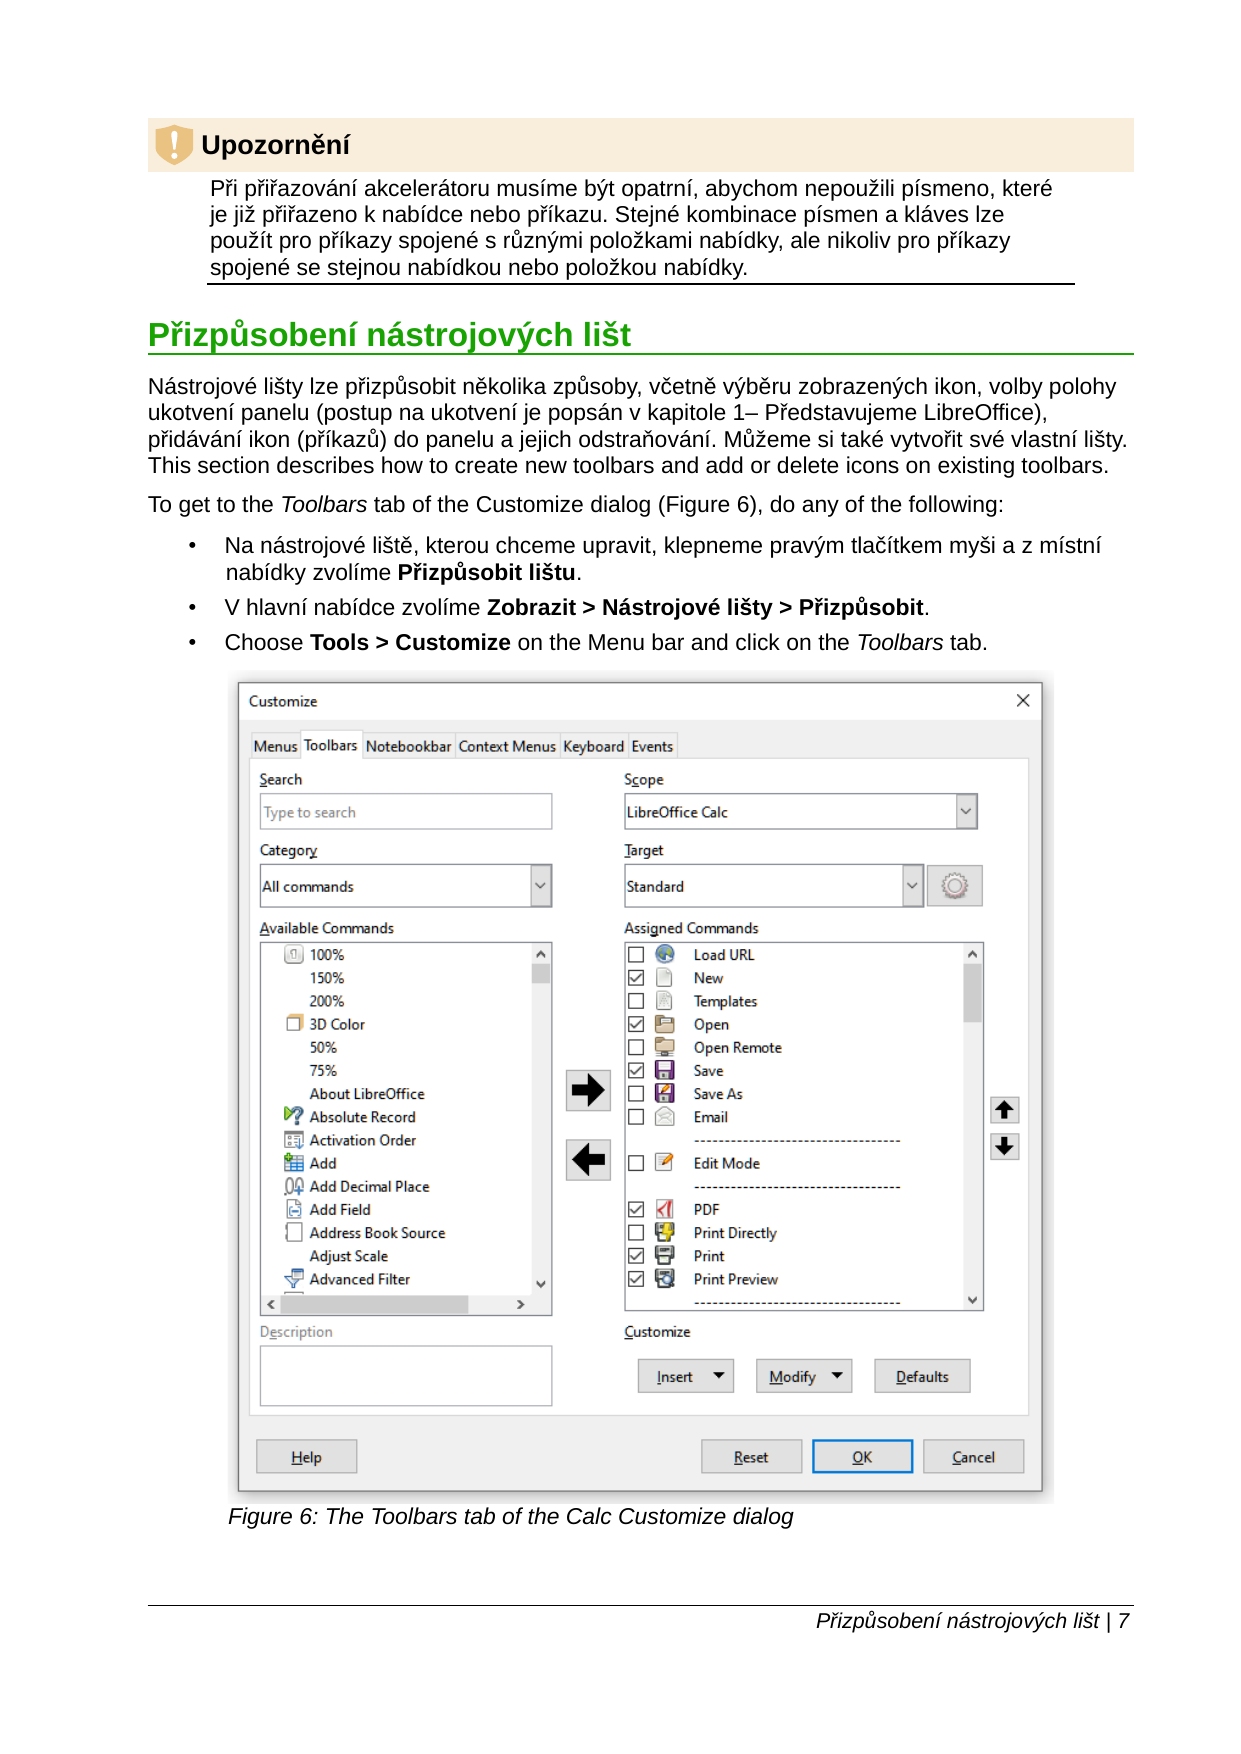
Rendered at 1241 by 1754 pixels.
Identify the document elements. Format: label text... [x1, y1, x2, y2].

text Figure 6: The Toolbars tab of the Calc Customize dialog [228, 1504, 1054, 1529]
subtitle Přizpůsobení nástrojových lišt [148, 314, 1134, 353]
list Na nástrojové liště, kterou chceme upravit, klepneme pravým tlačítkem myši a z místní nabídky zvolíme Přizpůsobit lištu. [185, 529, 1134, 585]
list V hlavní nabídce zvolíme Zobrazit > Nástrojové lišty > Přizpůsobit. [185, 591, 1134, 620]
list To get to the Toolbars tab of the Customize dialog (Figure 6), do any of the following: [148, 491, 1134, 517]
list Choose Tools > Customize on the Menu bar and click on the Toolbars tab. [185, 626, 1134, 658]
text Nástrojové lišty lze přizpůsobit několika způsoby, včetně výběru zobrazených ikon, volby polohy ukotvení panelu (postup na ukotvení je popsán v kapitole 1– Představujeme LibreOffice), přidávání ikon (příkazů) do panelu a jejich odstraňování. Můžeme si také vytvořit své vlastní lišty. This section describes how to create new toolbars and add or delete icons on existing toolbars. [148, 373, 1134, 478]
picture [227, 670, 1055, 1504]
text Při přiřazování akcelerátoru musíme být opatrní, abychom nepoužili písmeno, které je již přiřazeno k nabídce nebo příkazu. Stejné kombinace písmen a kláves lze použít pro příkazy spojené s různými položkami nabídky, ale nikoliv pro příkazy spojené se stejnou nabídkou nebo položkou nabídky. [207, 172, 1075, 283]
subtitle Upozornění [148, 118, 1134, 172]
